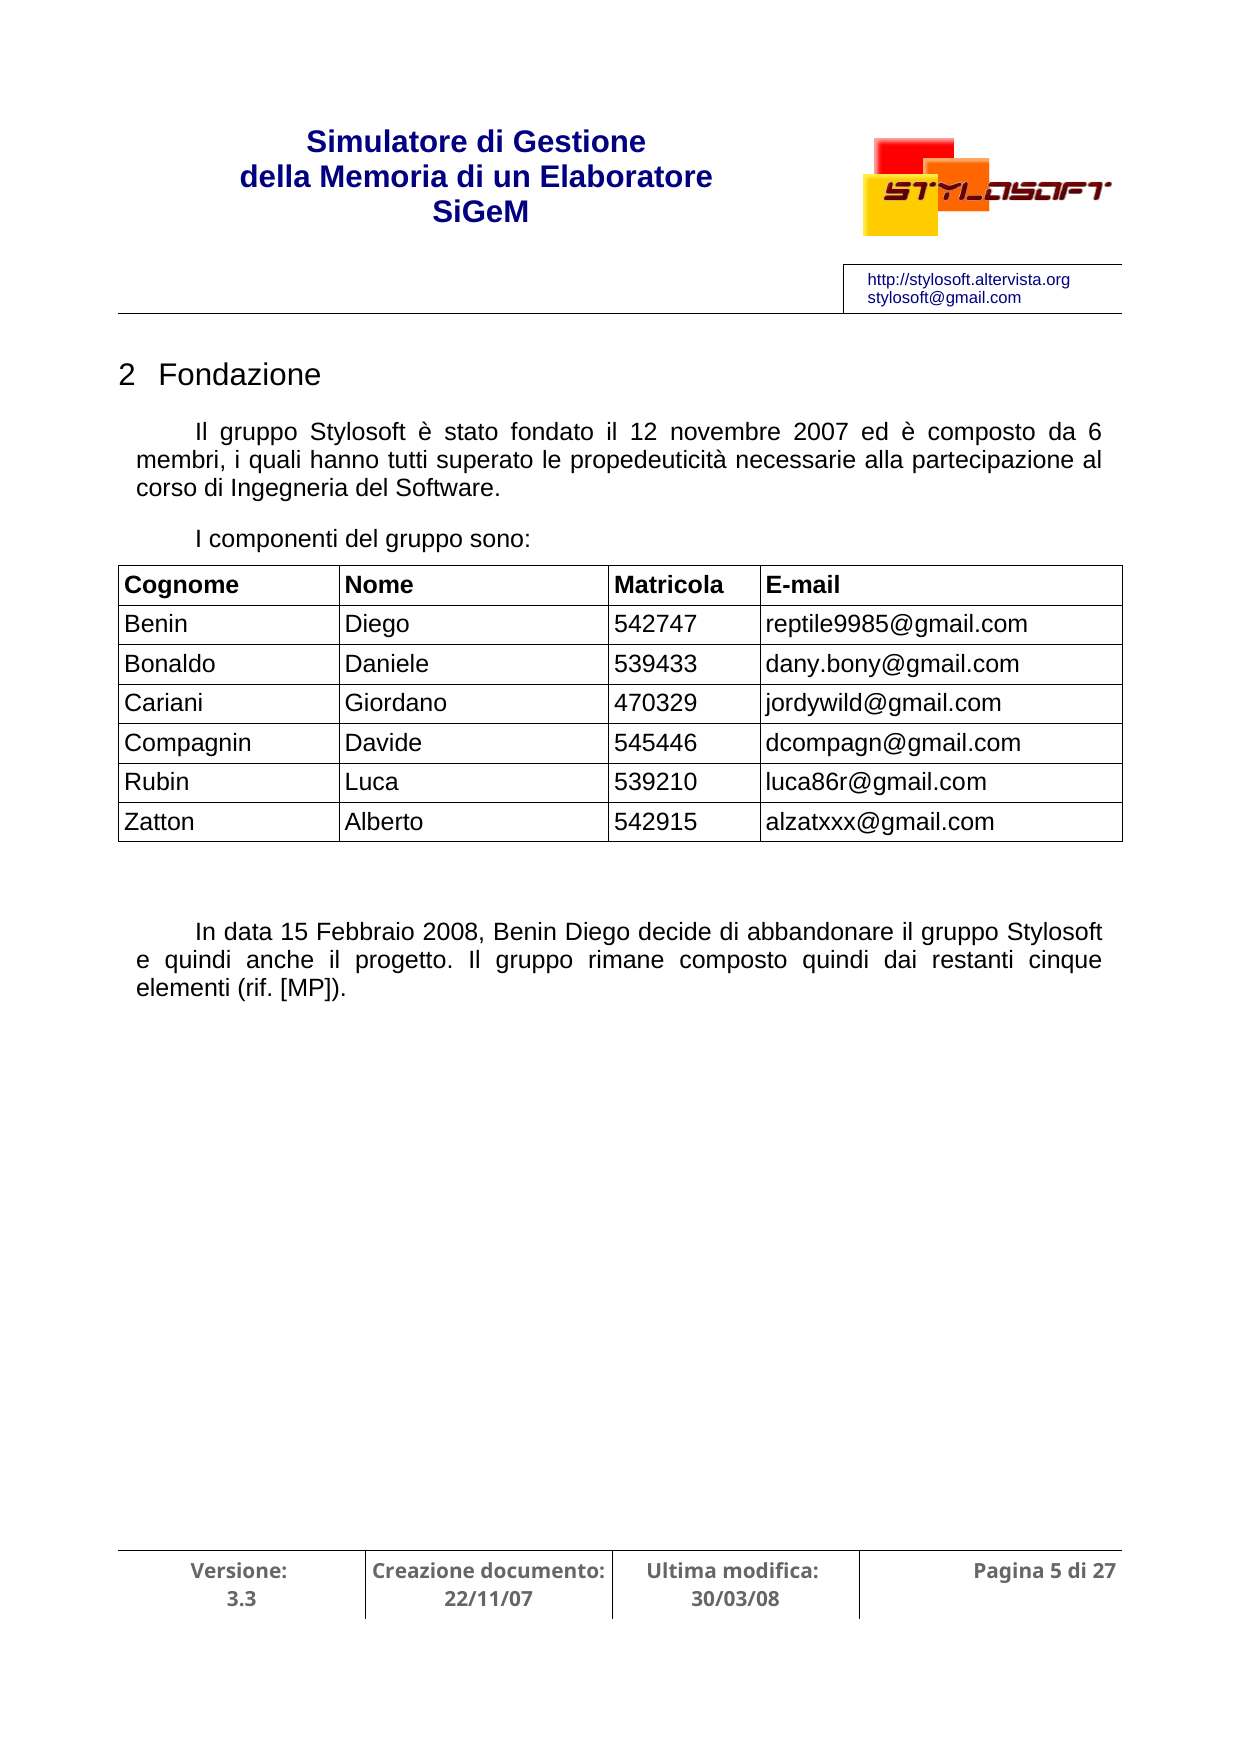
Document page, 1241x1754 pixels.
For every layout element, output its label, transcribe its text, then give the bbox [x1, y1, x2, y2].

table_cell Giordano [340, 685, 608, 723]
table_cell Compagnin [119, 724, 339, 762]
table_cell Luca [340, 764, 608, 802]
table_cell Zatton [119, 803, 339, 841]
picture [848, 123, 1117, 247]
table_header Matricola [609, 566, 760, 604]
table_cell 542915 [609, 803, 760, 841]
table_cell 542747 [609, 606, 760, 644]
table_header Nome [340, 566, 608, 604]
table_cell Bonaldo [119, 645, 339, 683]
text In data 15 Febbraio 2008, Benin Diego decide di abbandonare il gruppo Stylosoft e quindi anche il progetto. Il gruppo rimane composto quindi dai restanti cinque elementi (rif. [MP]). [136, 918, 1104, 1001]
table_cell reptile9985@gmail.com [761, 606, 1122, 644]
table_cell 539433 [609, 645, 760, 683]
table_cell Cariani [119, 685, 339, 723]
table_cell dcompagn@gmail.com [761, 724, 1122, 762]
table_header Cognome [119, 566, 339, 604]
table_cell Alberto [340, 803, 608, 841]
table_cell luca86r@gmail.com [761, 764, 1122, 802]
table_header E-mail [761, 566, 1122, 604]
table_cell 545446 [609, 724, 760, 762]
table_cell jordywild@gmail.com [761, 685, 1122, 723]
table_cell Diego [340, 606, 608, 644]
table_cell 539210 [609, 764, 760, 802]
table_cell Benin [119, 606, 339, 644]
table_cell alzatxxx@gmail.com [761, 803, 1122, 841]
table_cell dany.bony@gmail.com [761, 645, 1122, 683]
subtitle Fondazione [118, 357, 1122, 391]
table_cell Daniele [340, 645, 608, 683]
text Il gruppo Stylosoft è stato fondato il 12 novembre 2007 ed è composto da 6 membri, i quali hanno tutti superato le propedeuticità necessarie alla partecipazione al corso di Ingegneria del Software. [136, 418, 1104, 502]
table_cell Rubin [119, 764, 339, 802]
table_cell 470329 [609, 685, 760, 723]
text I componenti del gruppo sono: [136, 525, 1104, 553]
table_cell Davide [340, 724, 608, 762]
